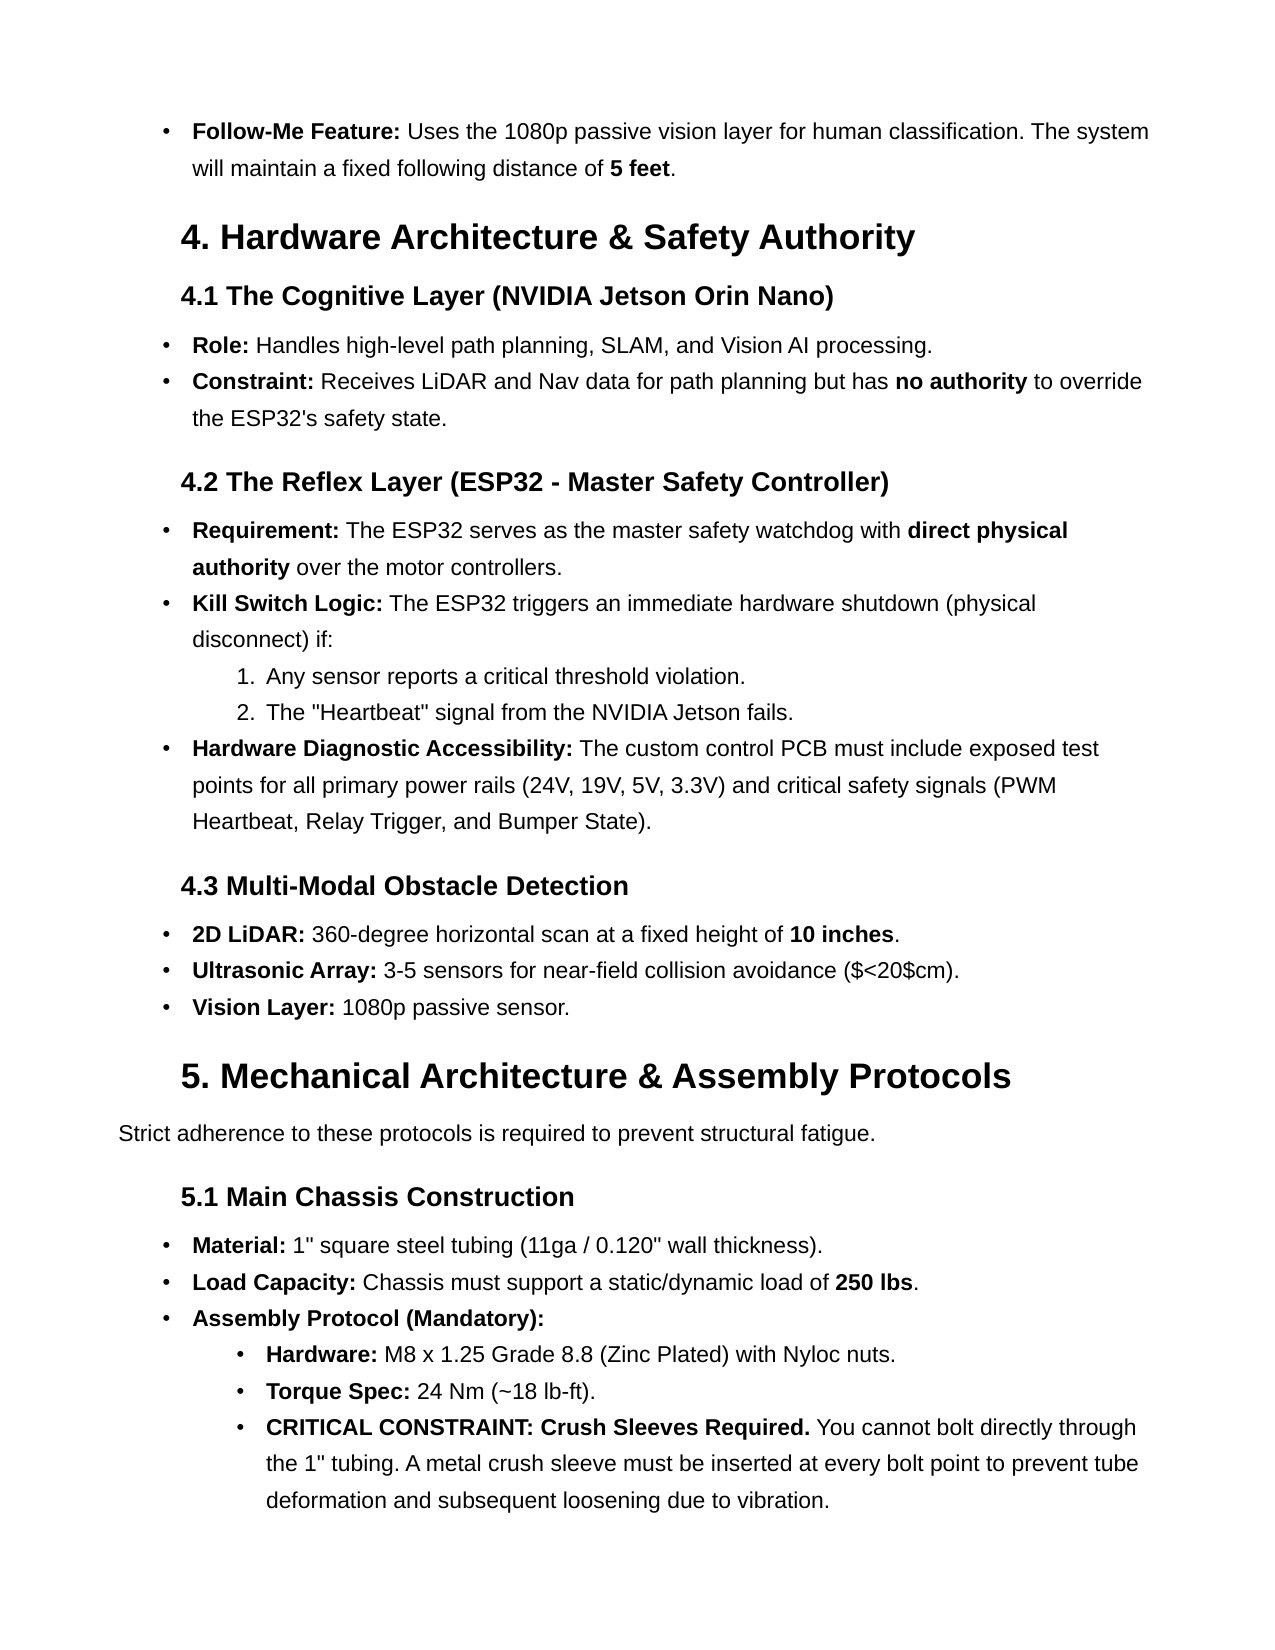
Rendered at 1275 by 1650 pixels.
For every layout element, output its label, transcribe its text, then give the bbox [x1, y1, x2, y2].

subtitle 4.1 The Cognitive Layer (NVIDIA Jetson Orin Nano) [181, 280, 1094, 312]
list The "Heartbeat" signal from the NVIDIA Jetson fails. [236, 699, 1157, 725]
subtitle 4.2 The Reflex Layer (ESP32 - Master Safety Controller) [181, 466, 1094, 497]
list Ultrasonic Array: 3-5 sensors for near-field collision avoidance ($<20$cm). [162, 957, 1157, 984]
list Vision Layer: 1080p passive sensor. [162, 994, 1157, 1020]
list Torque Spec: 24 Nm (~18 lb-ft). [236, 1378, 1157, 1404]
subtitle 4.3 Multi-Modal Obstacle Detection [181, 869, 1094, 901]
list Role: Handles high-level path planning, SLAM, and Vision AI processing. [162, 332, 1157, 358]
list Requirement: The ESP32 serves as the master safety watchdog with direct physical authority over the motor controllers. [162, 517, 1157, 580]
subtitle 5. Mechanical Architecture & Assembly Protocols [181, 1055, 1094, 1096]
subtitle 5.1 Main Chassis Construction [181, 1181, 1094, 1212]
list Follow-Me Feature: Uses the 1080p passive vision layer for human classification. The system will maintain a fixed following distance of 5 feet. [162, 118, 1157, 181]
list Hardware Diagnostic Accessibility: The custom control PCB must include exposed test points for all primary power rails (24V, 19V, 5V, 3.3V) and critical safety signals (PWM Heartbeat, Relay Trigger, and Bumper State). [162, 735, 1157, 834]
subtitle 4. Hardware Architecture & Safety Authority [181, 216, 1094, 257]
list Kill Switch Logic: The ESP32 triggers an immediate hardware shutdown (physical disconnect) if: [162, 590, 1157, 653]
list Constraint: Receives LiDAR and Nav data for path planning but has no authority to override the ESP32's safety state. [162, 368, 1157, 431]
list Any sensor reports a critical threshold violation. [236, 663, 1157, 689]
list Load Capacity: Chassis must support a static/dynamic load of 250 lbs. [162, 1269, 1157, 1295]
list Assembly Protocol (Mandatory): [162, 1305, 1157, 1331]
text Strict adherence to these protocols is required to prevent structural fatigue. [118, 1119, 1157, 1146]
list 2D LiDAR: 360-degree horizontal scan at a fixed height of 10 inches. [162, 921, 1157, 947]
list Hardware: M8 x 1.25 Grade 8.8 (Zinc Plated) with Nyloc nuts. [236, 1341, 1157, 1368]
list CRITICAL CONSTRAINT: Crush Sleeves Required. You cannot bolt directly through the 1" tubing. A metal crush sleeve must be inserted at every bolt point to prevent tube deformation and subsequent loosening due to vibration. [236, 1414, 1157, 1513]
list Material: 1" square steel tubing (11ga / 0.120" wall thickness). [162, 1232, 1157, 1259]
